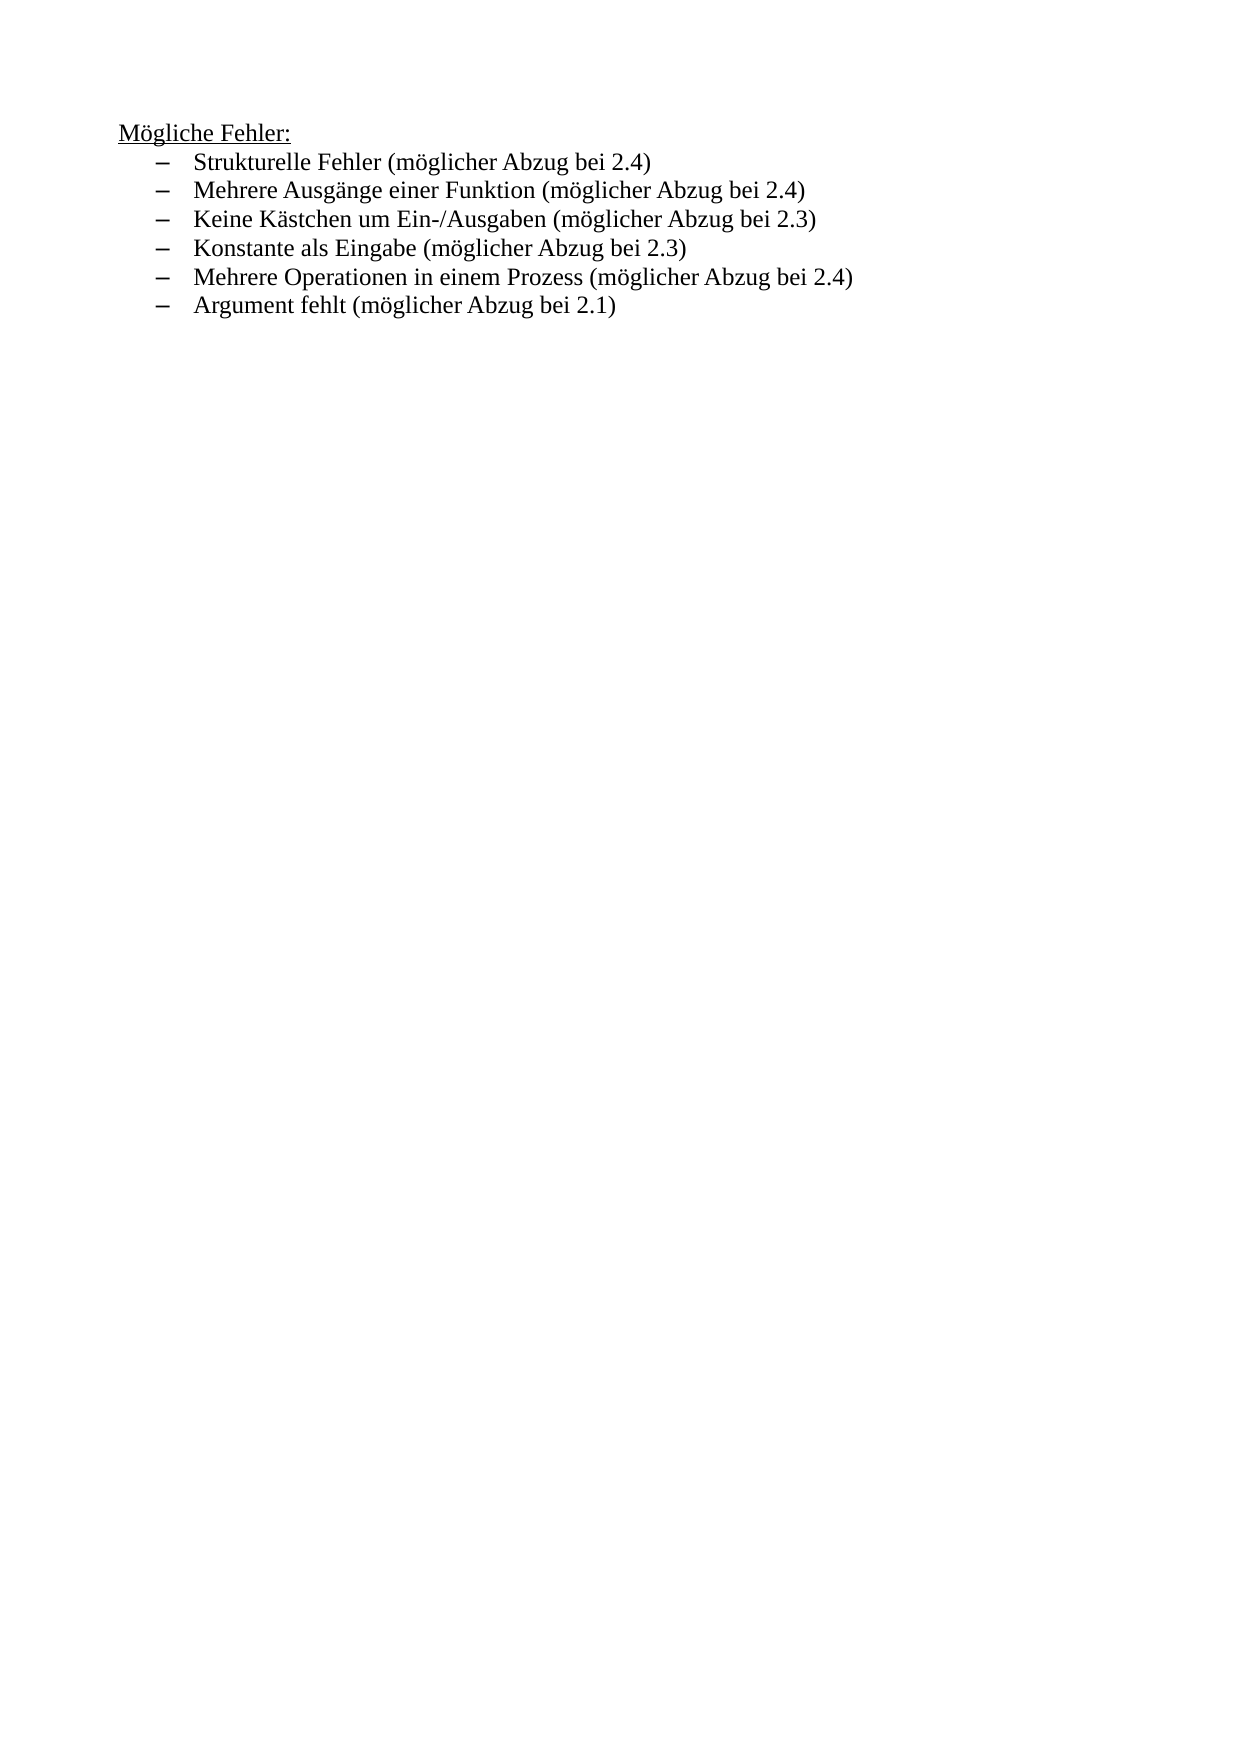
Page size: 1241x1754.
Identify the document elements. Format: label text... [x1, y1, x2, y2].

list Keine Kästchen um Ein-/Ausgaben (möglicher Abzug bei 2.3) [156, 204, 1122, 233]
list Konstante als Eingabe (möglicher Abzug bei 2.3) [156, 233, 1122, 262]
list Mehrere Ausgänge einer Funktion (möglicher Abzug bei 2.4) [156, 176, 1122, 204]
list Mehrere Operationen in einem Prozess (möglicher Abzug bei 2.4) [156, 262, 1122, 291]
list Strukturelle Fehler (möglicher Abzug bei 2.4) [156, 147, 1122, 176]
list Argument fehlt (möglicher Abzug bei 2.1) [156, 291, 1122, 319]
text Mögliche Fehler: [118, 118, 1122, 147]
